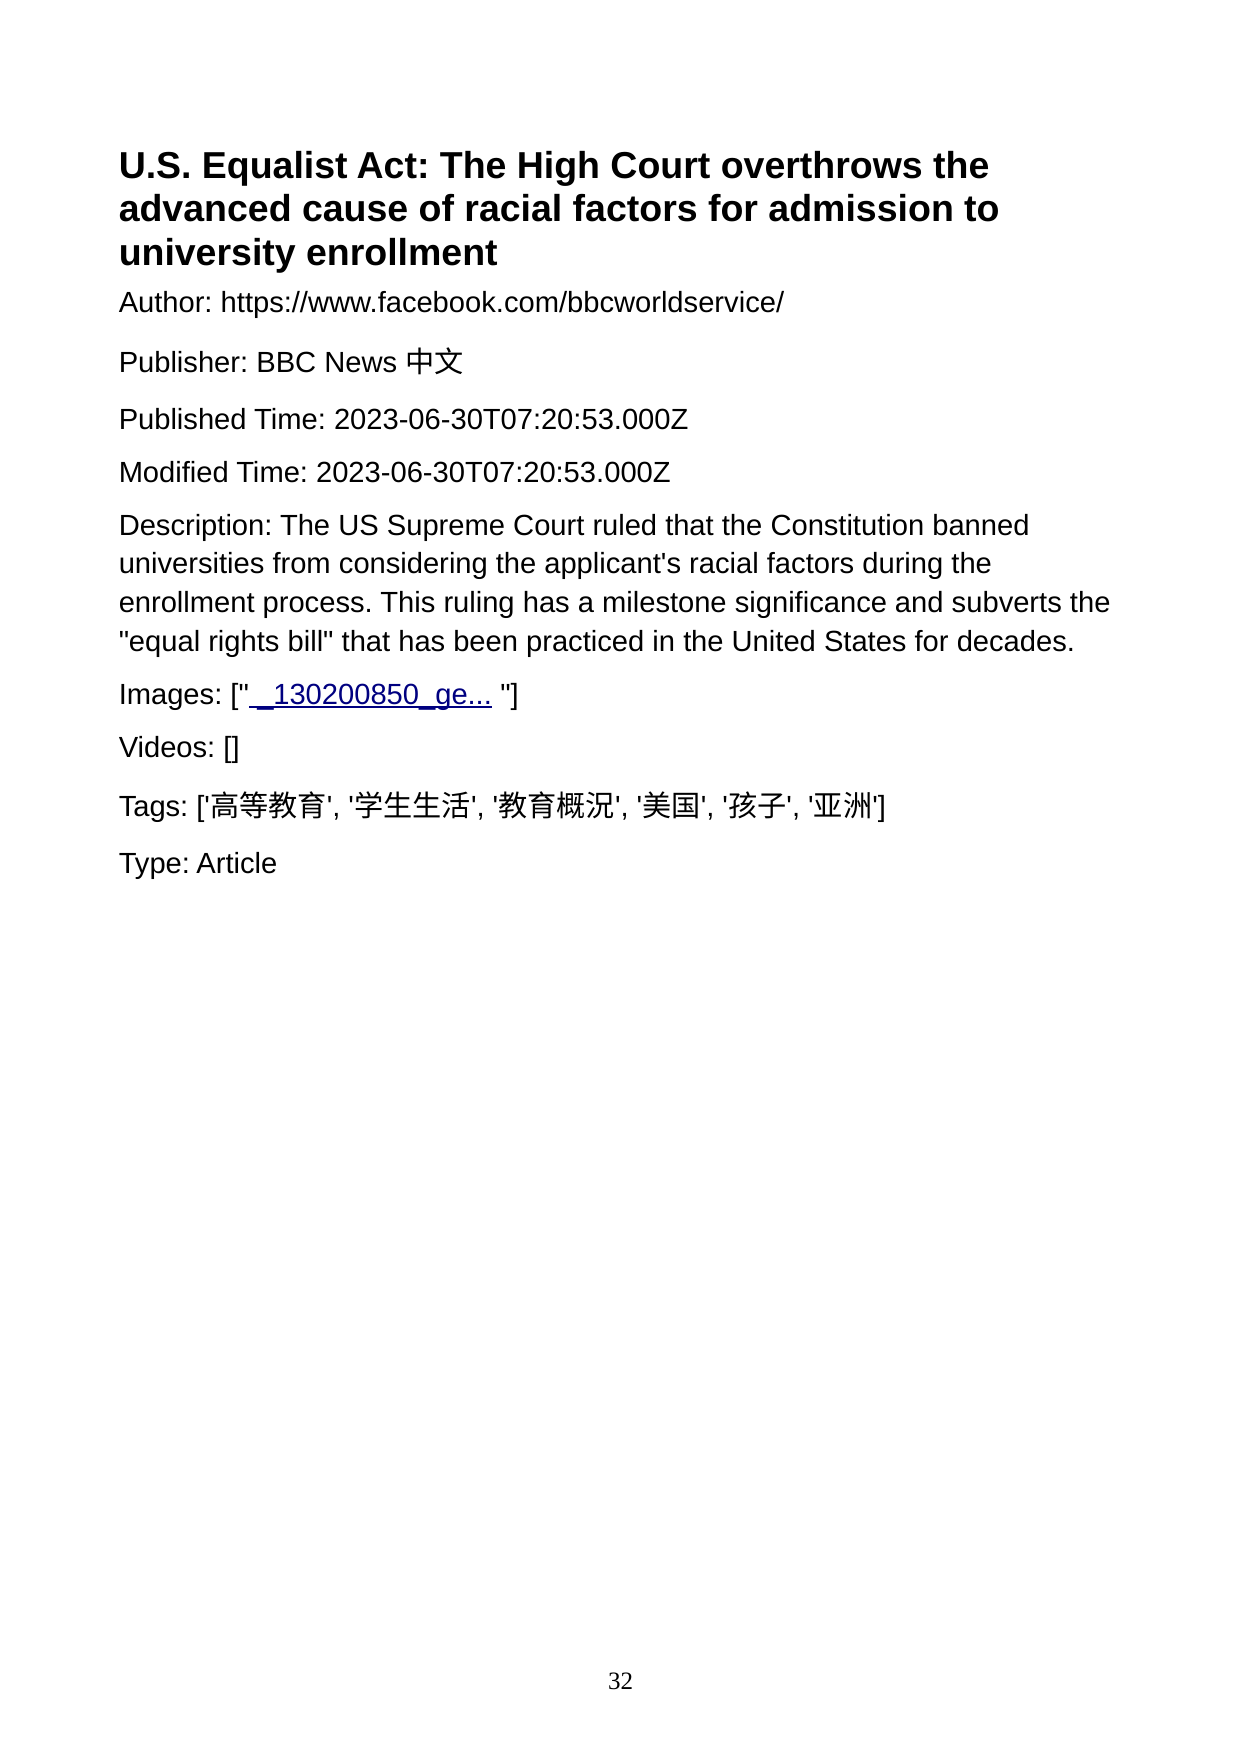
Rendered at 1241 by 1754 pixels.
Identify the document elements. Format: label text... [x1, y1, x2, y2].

text Videos: [] [118, 730, 1122, 763]
text Published Time: 2023-06-30T07:20:53.000Z [118, 402, 1122, 435]
text Images: [" _130200850_ge... "] [118, 677, 1122, 710]
text Author: https://www.facebook.com/bbcworldservice/ [118, 285, 1122, 319]
text Publisher: BBC News 中文 [118, 338, 1122, 381]
text Tags: ['高等教育', '学生生活', '教育概況', '美国', '孩子', '亚洲'] [118, 783, 1122, 825]
subtitle U.S. Equalist Act: The High Court overthrows the advanced cause of racial factors for admission to university enrollment [118, 143, 1122, 273]
text Description: The US Supreme Court ruled that the Constitution banned universities from considering the applicant's racial factors during the enrollment process. This ruling has a milestone significance and subverts the "equal rights bill" that has been practiced in the United States for decades. [118, 508, 1122, 657]
text Modified Time: 2023-06-30T07:20:53.000Z [118, 455, 1122, 488]
text Type: Article [118, 846, 1122, 879]
